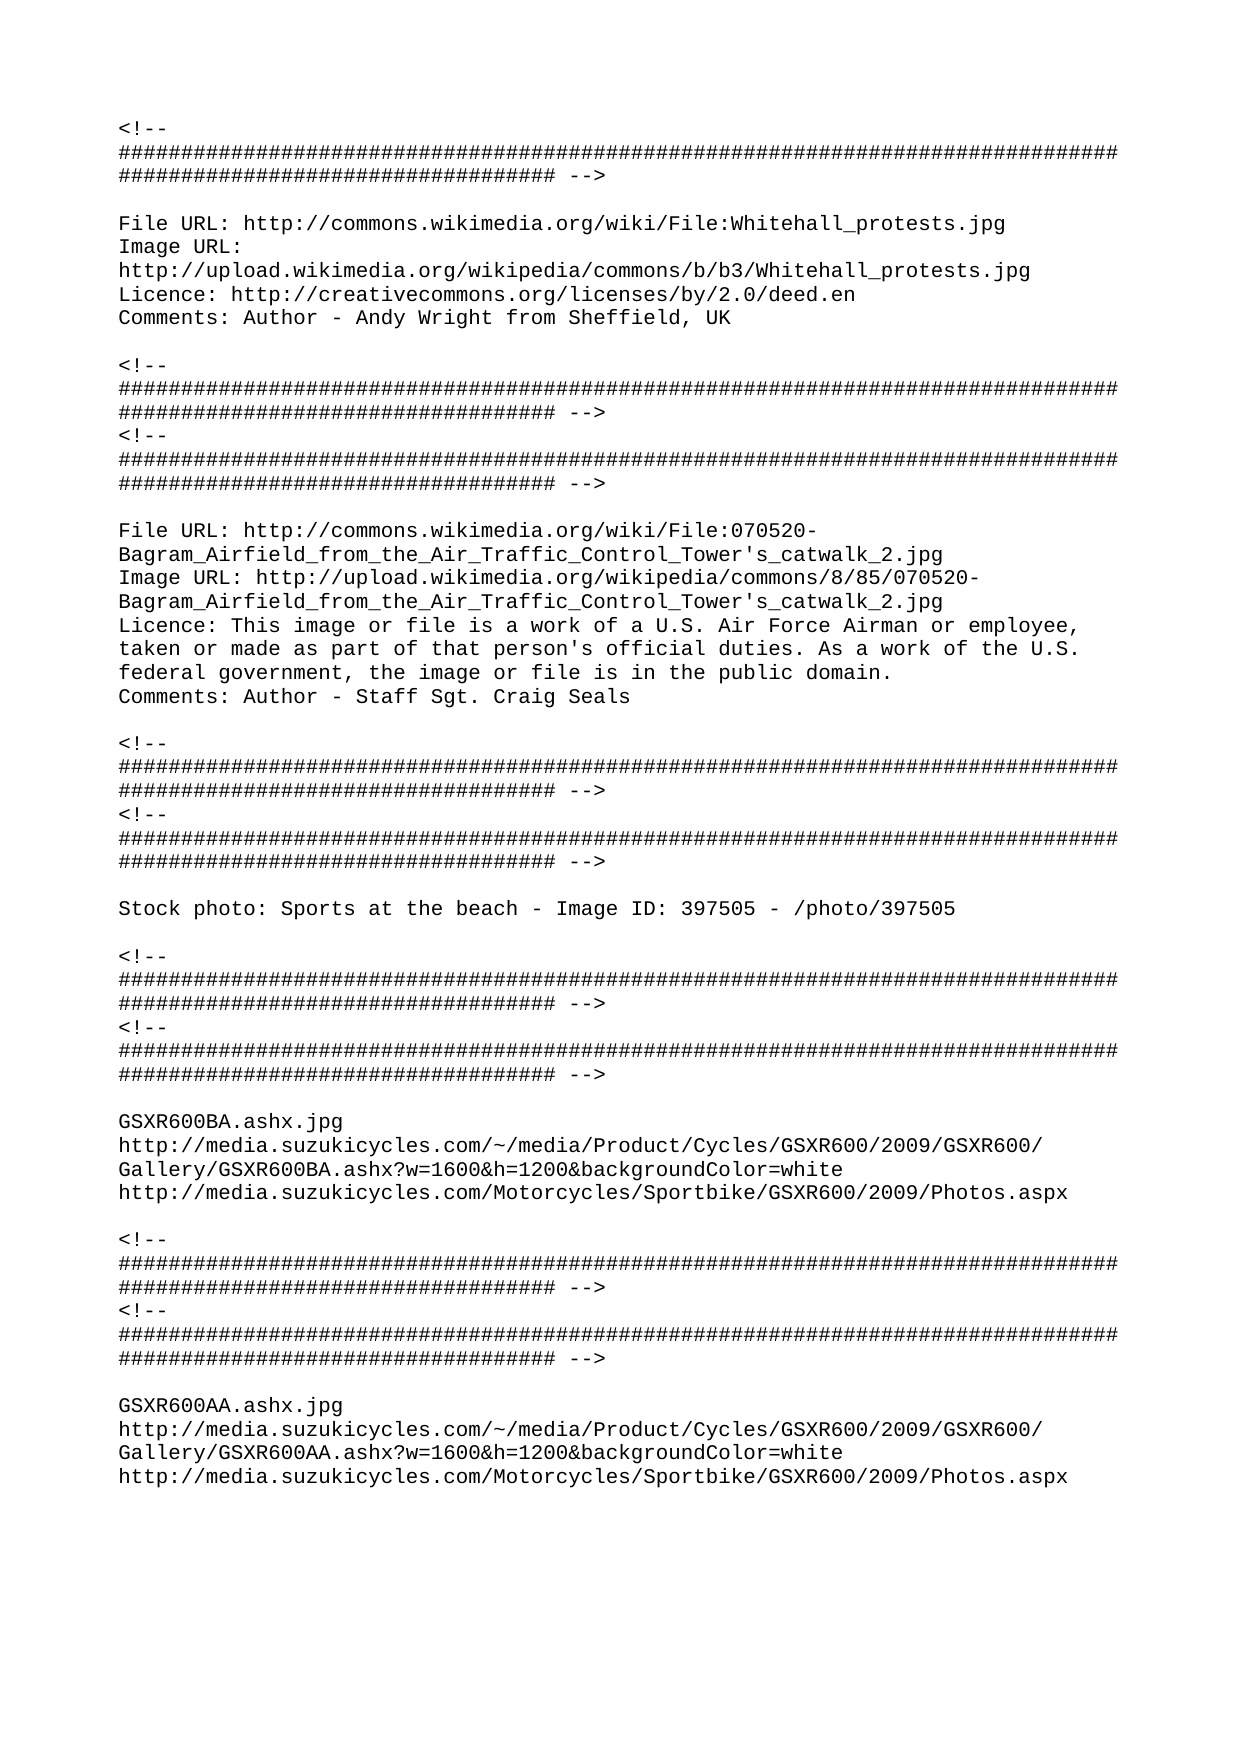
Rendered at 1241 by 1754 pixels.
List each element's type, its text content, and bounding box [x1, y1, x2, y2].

text Stock photo: Sports at the beach - Image ID: 397505 - /photo/397505 [118, 898, 1122, 922]
text <!-- ################################################################################################################### --> [118, 354, 1122, 426]
text <!-- ################################################################################################################### --> [118, 1300, 1122, 1371]
text <!-- ################################################################################################################### --> [118, 1229, 1122, 1300]
text Image URL: http://upload.wikimedia.org/wikipedia/commons/b/b3/Whitehall_protests.jpg [118, 236, 1122, 284]
text http://media.suzukicycles.com/Motorcycles/Sportbike/GSXR600/2009/Photos.aspx [118, 1466, 1122, 1489]
text http://media.suzukicycles.com/~/media/Product/Cycles/GSXR600/2009/GSXR600/Gallery/GSXR600BA.ashx?w=1600&h=1200&backgroundColor=white [118, 1135, 1122, 1182]
text File URL: http://commons.wikimedia.org/wiki/File:Whitehall_protests.jpg [118, 213, 1122, 236]
text File URL: http://commons.wikimedia.org/wiki/File:070520-Bagram_Airfield_from_the_Air_Traffic_Control_Tower's_catwalk_2.jpg [118, 520, 1122, 567]
text GSXR600AA.ashx.jpg [118, 1395, 1122, 1419]
text <!-- ################################################################################################################### --> [118, 733, 1122, 804]
text Licence: This image or file is a work of a U.S. Air Force Airman or employee, taken or made as part of that person's official duties. As a work of the U.S. federal government, the image or file is in the public domain. [118, 615, 1122, 686]
text <!-- ################################################################################################################### --> [118, 946, 1122, 1017]
text <!-- ################################################################################################################### --> [118, 426, 1122, 496]
text http://media.suzukicycles.com/Motorcycles/Sportbike/GSXR600/2009/Photos.aspx [118, 1182, 1122, 1206]
text <!-- ################################################################################################################### --> [118, 804, 1122, 875]
text http://media.suzukicycles.com/~/media/Product/Cycles/GSXR600/2009/GSXR600/Gallery/GSXR600AA.ashx?w=1600&h=1200&backgroundColor=white [118, 1419, 1122, 1466]
text <!-- ################################################################################################################### --> [118, 1017, 1122, 1088]
text Image URL: http://upload.wikimedia.org/wikipedia/commons/8/85/070520-Bagram_Airfield_from_the_Air_Traffic_Control_Tower's_catwalk_2.jpg [118, 567, 1122, 615]
text <!-- ################################################################################################################### --> [118, 118, 1122, 189]
text Licence: http://creativecommons.org/licenses/by/2.0/deed.en [118, 284, 1122, 307]
text Comments: Author - Staff Sgt. Craig Seals [118, 686, 1122, 709]
text GSXR600BA.ashx.jpg [118, 1111, 1122, 1135]
text Comments: Author - Andy Wright from Sheffield, UK [118, 307, 1122, 331]
